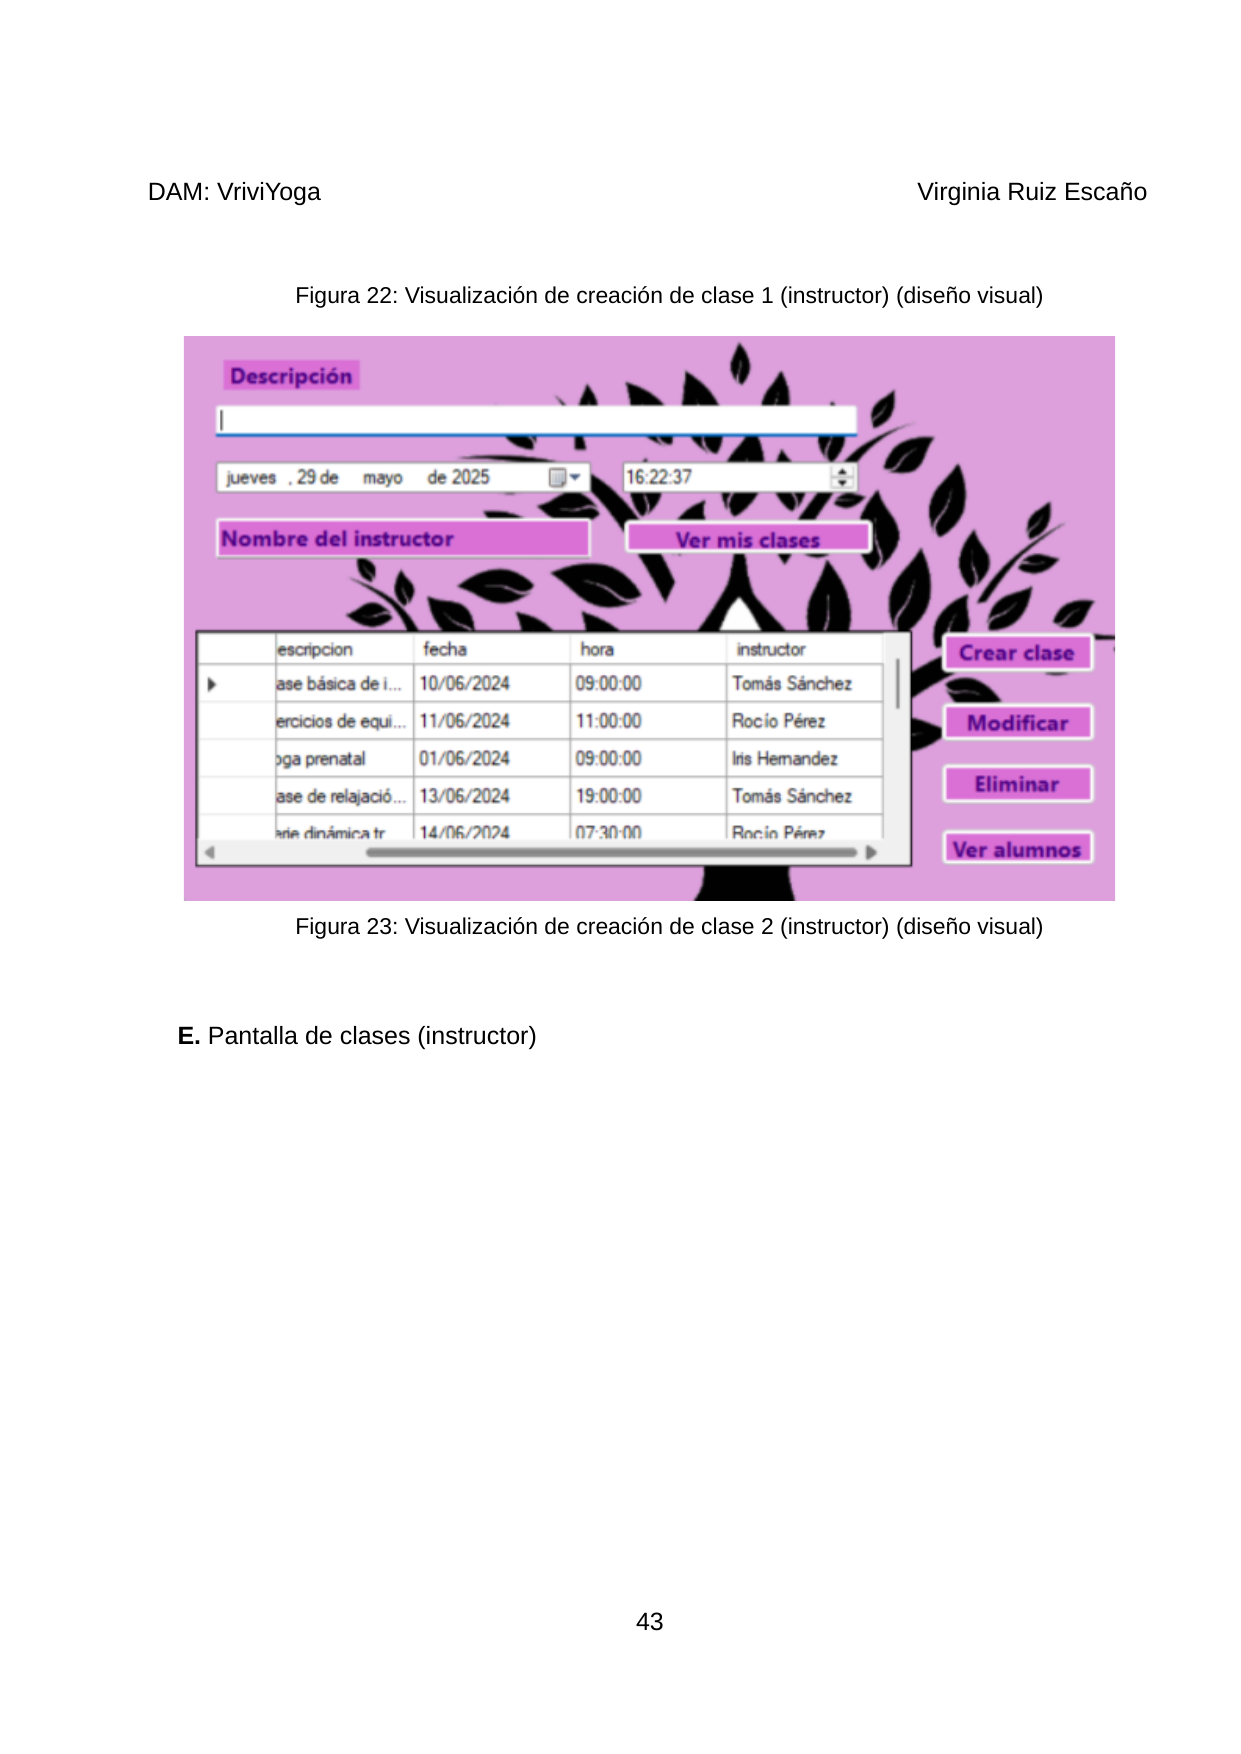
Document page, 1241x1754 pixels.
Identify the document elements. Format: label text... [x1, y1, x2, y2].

picture [183, 336, 1116, 901]
text Figura 23: Visualización de creación de clase 2 (instructor) (diseño visual) [148, 336, 1152, 940]
text Figura 22: Visualización de creación de clase 1 (instructor) (diseño visual) [148, 281, 1152, 309]
text E. Pantalla de clases (instructor) [177, 1021, 1152, 1050]
